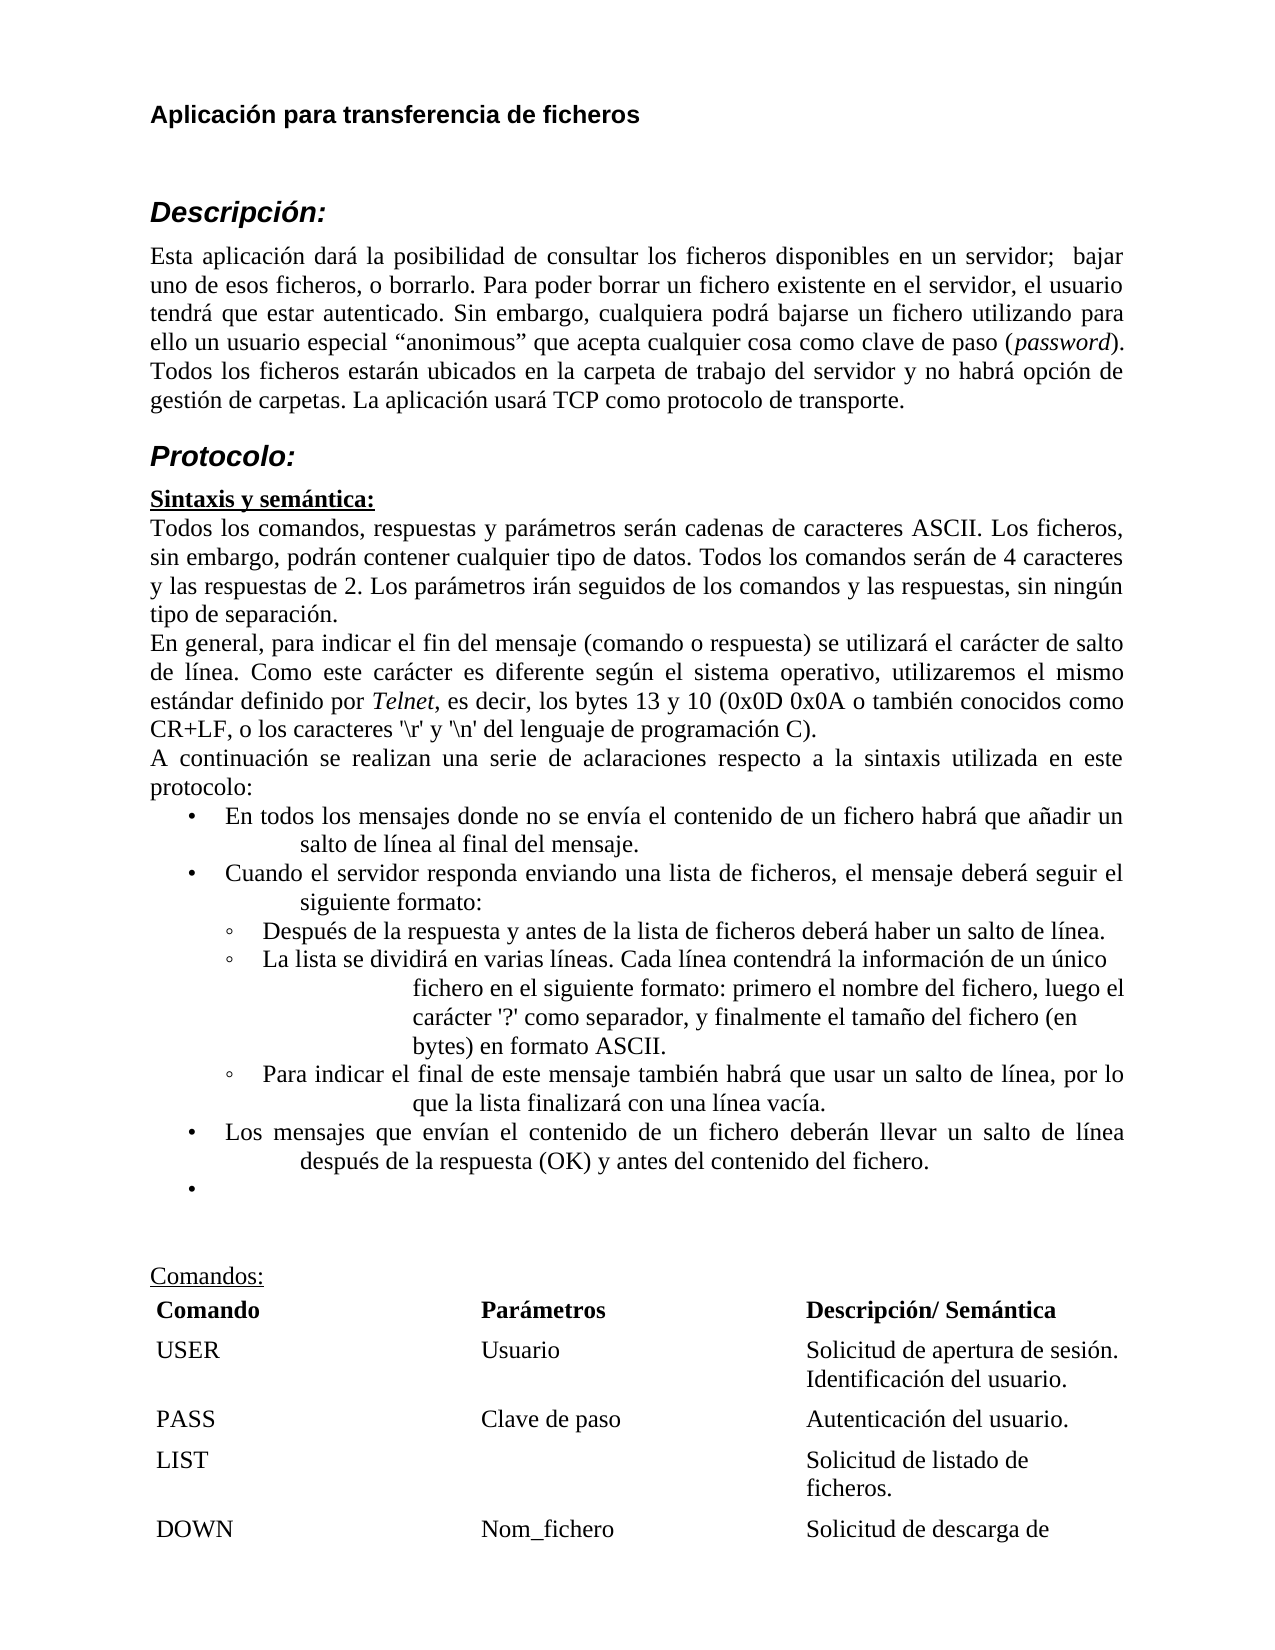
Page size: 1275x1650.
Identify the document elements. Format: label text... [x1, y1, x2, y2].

text Comandos: [150, 1261, 1125, 1289]
text Esta aplicación dará la posibilidad de consultar los ficheros disponibles en un servidor; bajar uno de esos ficheros, o borrarlo. Para poder borrar un fichero existente en el servidor, el usuario tendrá que estar autenticado. Sin embargo, cualquiera podrá bajarse un fichero utilizando para ello un usuario especial “anonimous” que acepta cualquier cosa como clave de paso (password). Todos los ficheros estarán ubicados en la carpeta de trabajo del servidor y no habrá opción de gestión de carpetas. La aplicación usará TCP como protocolo de transporte. [150, 241, 1125, 413]
table_cell Usuario [475, 1330, 800, 1399]
text A continuación se realizan una serie de aclaraciones respecto a la sintaxis utilizada en este protocolo: [150, 743, 1125, 801]
list En todos los mensajes donde no se envía el contenido de un fichero habrá que añadir un salto de línea al final del mensaje. [187, 801, 1125, 858]
text Descripción: [150, 195, 1125, 228]
table_header Descripción/ Semántica [800, 1290, 1125, 1330]
list Los mensajes que envían el contenido de un fichero deberán llevar un salto de línea después de la respuesta (OK) y antes del contenido del fichero. [187, 1117, 1125, 1174]
table_cell USER [150, 1330, 475, 1399]
text Aplicación para transferencia de ficheros [150, 100, 1125, 129]
text Protocolo: [150, 438, 1125, 472]
list Para indicar el final de este mensaje también habrá que usar un salto de línea, por lo que la lista finalizará con una línea vacía. [225, 1059, 1125, 1117]
table_cell Solicitud de listado de ficheros. [800, 1439, 1125, 1508]
table_header Comando [150, 1290, 475, 1330]
table_header Parámetros [475, 1290, 800, 1330]
list La lista se dividirá en varias líneas. Cada línea contendrá la información de un único fichero en el siguiente formato: primero el nombre del fichero, luego el carácter '?' como separador, y finalmente el tamaño del fichero (en bytes) en formato ASCII. [225, 944, 1125, 1059]
table_cell LIST [150, 1439, 475, 1508]
table_cell Clave de paso [475, 1399, 800, 1439]
list Cuando el servidor responda enviando una lista de ficheros, el mensaje deberá seguir el siguiente formato: [187, 858, 1125, 916]
table_cell DOWN [150, 1508, 475, 1548]
table_cell Solicitud de apertura de sesión. Identificación del usuario. [800, 1330, 1125, 1399]
table_cell Nom_fichero [475, 1508, 800, 1548]
table_cell Autenticación del usuario. [800, 1399, 1125, 1439]
table_cell Solicitud de descarga de [800, 1508, 1125, 1548]
table_cell [475, 1439, 800, 1508]
text Todos los comandos, respuestas y parámetros serán cadenas de caracteres ASCII. Los ficheros, sin embargo, podrán contener cualquier tipo de datos. Todos los comandos serán de 4 caracteres y las respuestas de 2. Los parámetros irán seguidos de los comandos y las respuestas, sin ningún tipo de separación. [150, 513, 1125, 628]
text En general, para indicar el fin del mensaje (comando o respuesta) se utilizará el carácter de salto de línea. Como este carácter es diferente según el sistema operativo, utilizaremos el mismo estándar definido por Telnet, es decir, los bytes 13 y 10 (0x0D 0x0A o también conocidos como CR+LF, o los caracteres '\r' y '\n' del lenguaje de programación C). [150, 628, 1125, 743]
list Después de la respuesta y antes de la lista de ficheros deberá haber un salto de línea. [225, 916, 1125, 944]
table_cell PASS [150, 1399, 475, 1439]
text Sintaxis y semántica: [150, 484, 1125, 513]
